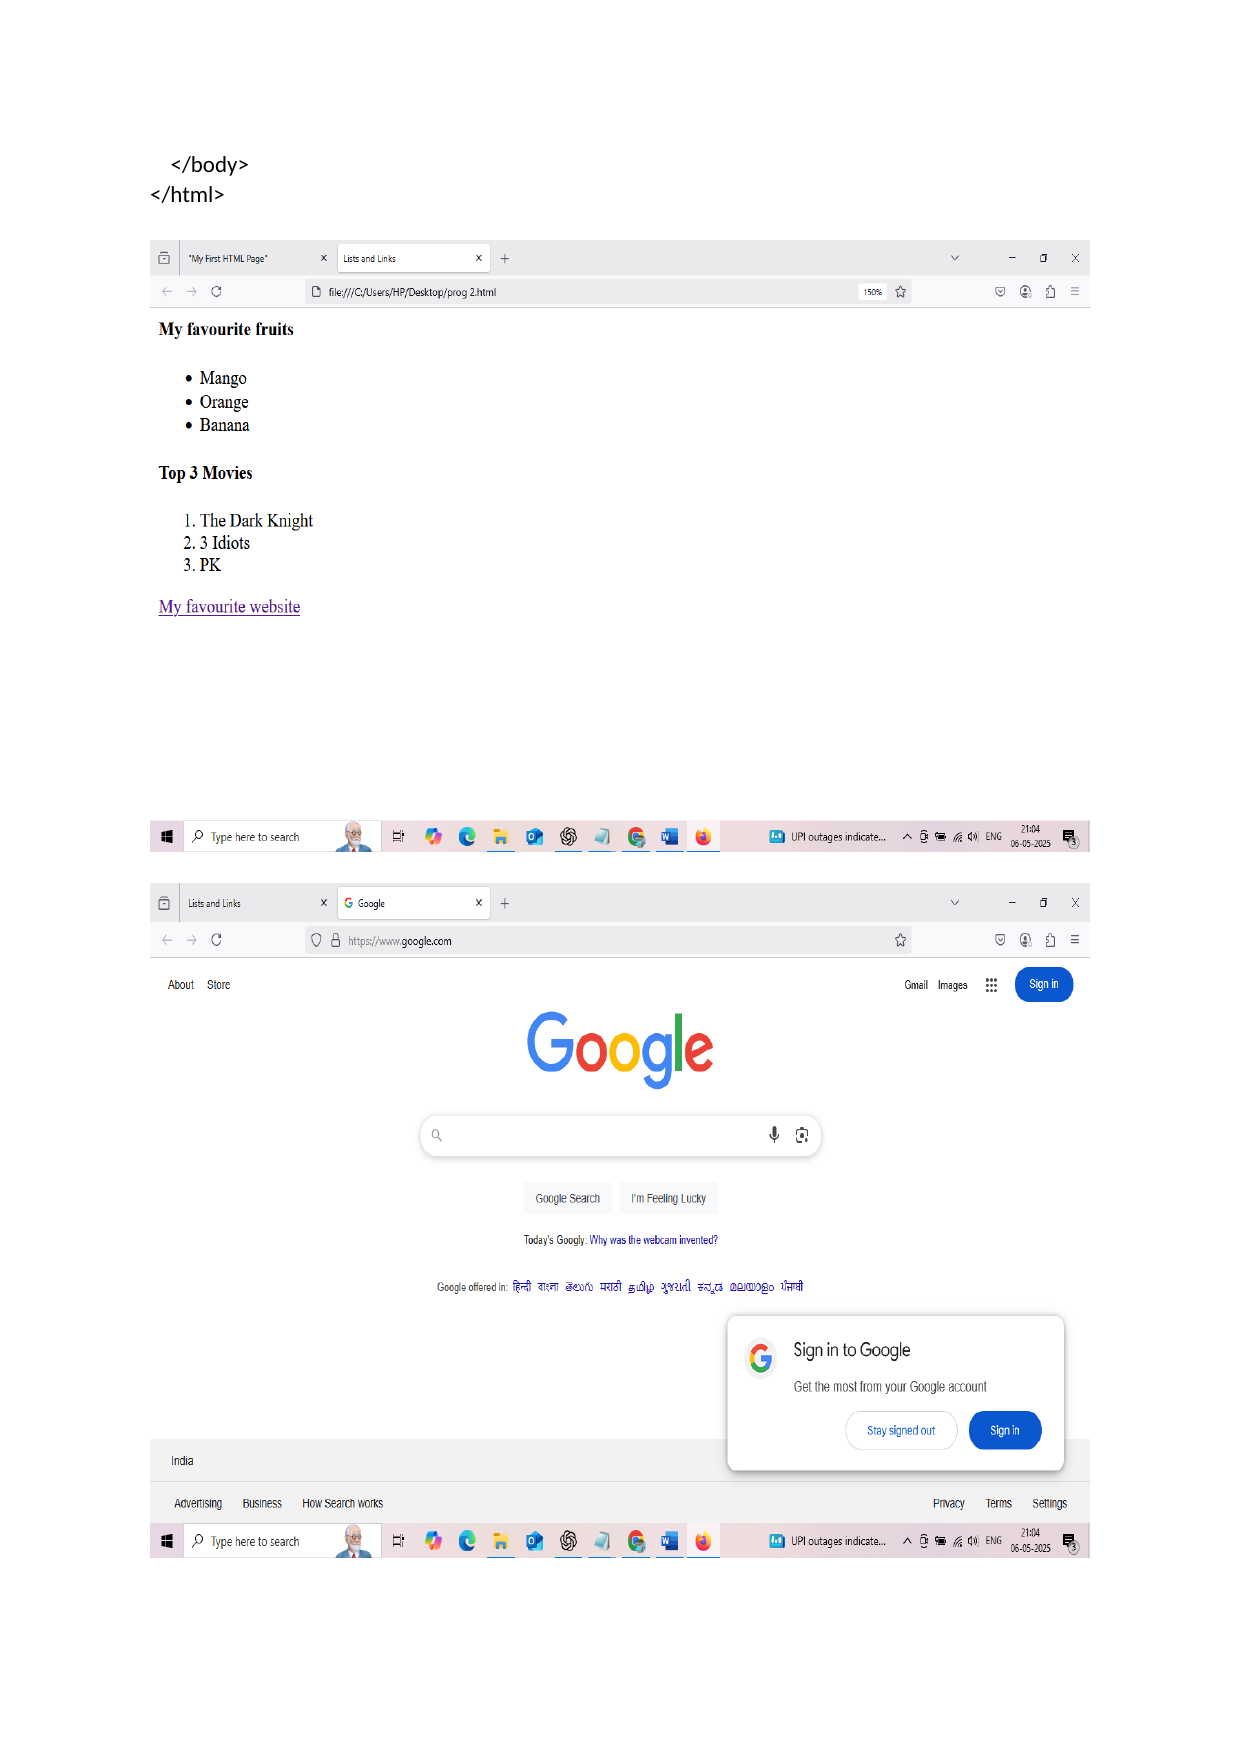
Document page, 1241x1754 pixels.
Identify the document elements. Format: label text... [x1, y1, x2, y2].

text </body> [150, 150, 1090, 178]
text </html> [150, 180, 1090, 208]
picture [150, 883, 1091, 1558]
picture [150, 240, 1091, 852]
